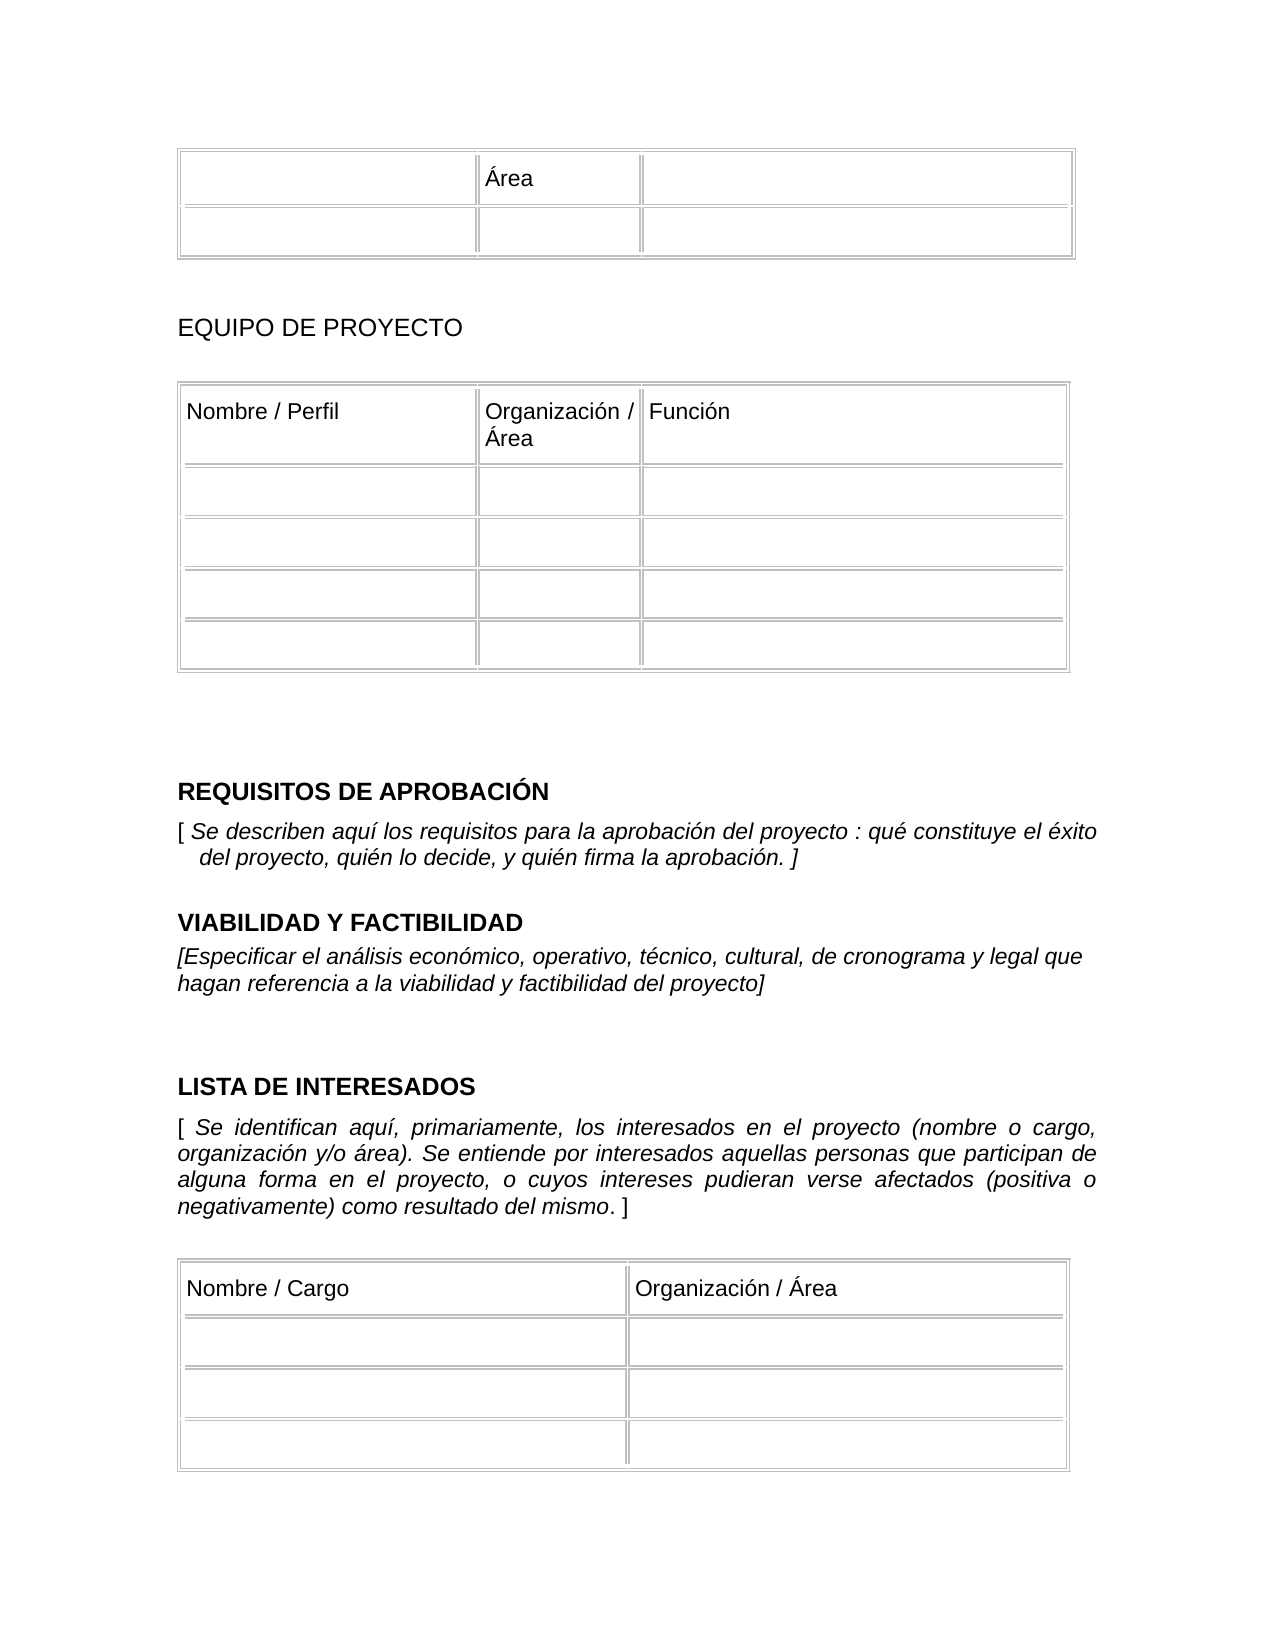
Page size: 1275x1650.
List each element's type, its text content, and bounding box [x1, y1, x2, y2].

table_header Nombre / Perfil [181, 386, 477, 463]
table_cell [641, 463, 1068, 514]
table_cell [179, 1314, 627, 1365]
table_cell [480, 519, 639, 566]
table_cell [628, 1416, 1068, 1468]
table_header Función [641, 383, 1068, 463]
table_cell [628, 1314, 1068, 1365]
text EQUIPO DE PROYECTO [177, 313, 1098, 342]
table_cell [480, 571, 639, 617]
table_header [641, 149, 1074, 204]
table_header Organización / Área [628, 1263, 1066, 1314]
table_cell [480, 468, 639, 514]
table_cell [641, 566, 1068, 617]
subtitle REQUISITOS DE APROBACIÓN [177, 777, 1098, 806]
subtitle LISTA DE INTERESADOS [177, 1072, 1098, 1101]
subtitle VIABILIDAD Y FACTIBILIDAD [177, 908, 1098, 937]
table_cell [179, 515, 477, 566]
table_cell [628, 1365, 1068, 1416]
table_header Nombre / Cargo [181, 1263, 627, 1314]
table_cell [179, 617, 477, 668]
table_cell [478, 208, 641, 255]
text [Especificar el análisis económico, operativo, técnico, cultural, de cronograma y legal que hagan referencia a la viabilidad y factibilidad del proyecto] [177, 943, 1098, 996]
table_cell [641, 204, 1074, 255]
table_cell [179, 1365, 627, 1416]
table_header Organización / Área [478, 386, 641, 463]
table_cell [179, 1416, 627, 1468]
table_cell [179, 463, 477, 514]
text [ Se describen aquí los requisitos para la aprobación del proyecto : qué constituye el éxito del proyecto, quién lo decide, y quién firma la aprobación. ] [177, 818, 1098, 871]
table_cell [641, 515, 1068, 566]
table_header [181, 152, 477, 204]
table_cell [641, 617, 1068, 668]
table_cell [179, 204, 477, 255]
table_cell [179, 566, 477, 617]
table_cell [478, 622, 641, 668]
text [ Se identifican aquí, primariamente, los interesados en el proyecto (nombre o cargo, organización y/o área). Se entiende por interesados aquellas personas que participan de alguna forma en el proyecto, o cuyos intereses pudieran verse afectados (positiva o negativamente) como resultado del mismo. ] [177, 1113, 1098, 1219]
table_header Área [478, 152, 641, 204]
